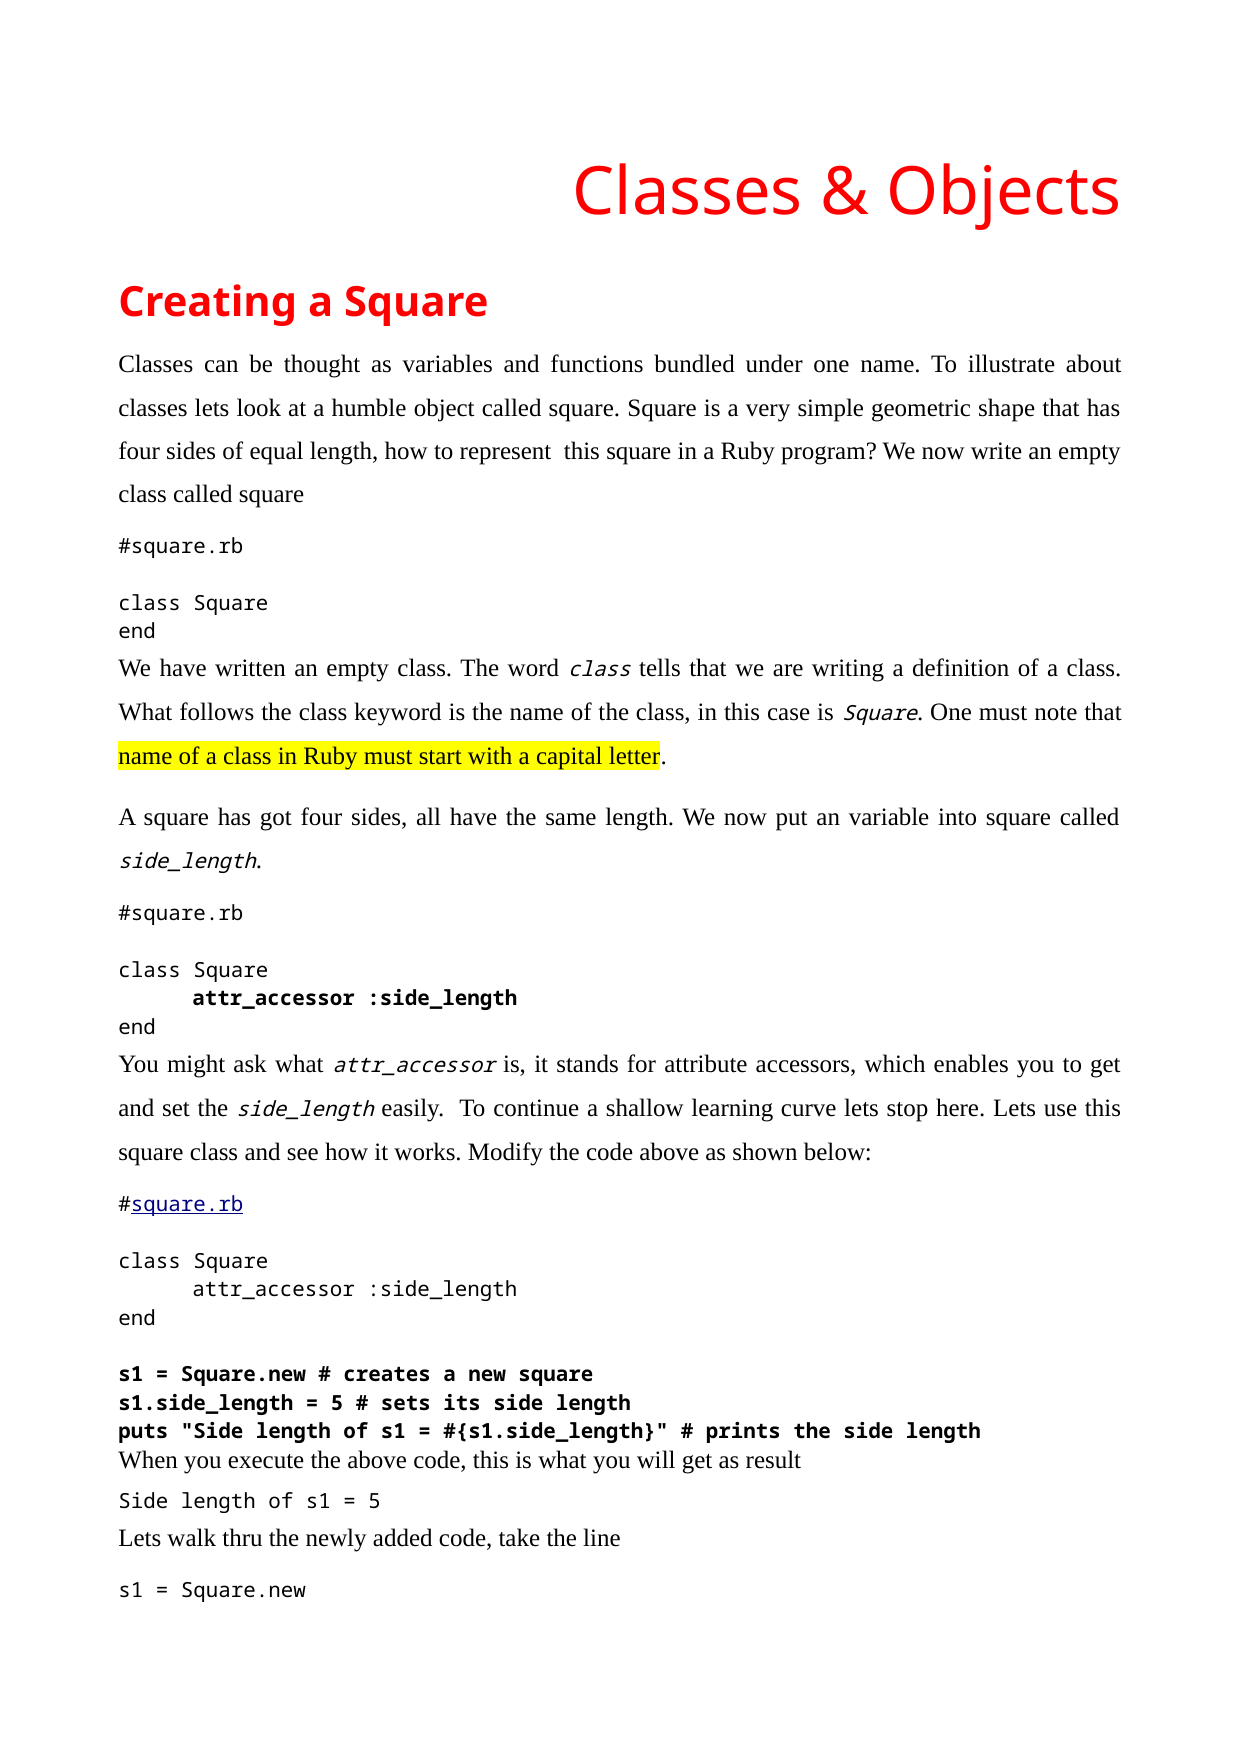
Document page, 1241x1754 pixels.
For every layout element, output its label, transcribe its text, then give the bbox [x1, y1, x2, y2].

text Classes can be thought as variables and functions bundled under one name. To illustrate about classes lets look at a humble object called square. Square is a very simple geometric shape that has four sides of equal length, how to represent this square in a Ruby program? We now write an empty class called square [118, 349, 1122, 508]
text end [118, 1012, 1122, 1040]
text s1 = Square.new [118, 1575, 1122, 1604]
text #square.rb [118, 1189, 1122, 1217]
text Side length of s1 = 5 [118, 1486, 1122, 1514]
text class Square [118, 1246, 1122, 1274]
text puts "Side length of s1 = #{s1.side_length}" # prints the side length [118, 1416, 1122, 1445]
text #square.rb [118, 531, 1122, 559]
text We have written an empty class. The word class tells that we are writing a definition of a class. What follows the class keyword is the name of the class, in this case is Square. One must note that name of a class in Ruby must start with a capital letter. [118, 653, 1122, 770]
subtitle Classes & Objects [118, 143, 1122, 234]
subtitle Creating a Square [118, 271, 1122, 328]
text s1 = Square.new # creates a new square [118, 1359, 1122, 1388]
text end [118, 616, 1122, 645]
text attr_accessor :side_length [118, 1274, 1122, 1303]
text class Square [118, 955, 1122, 983]
text Lets walk thru the newly added code, take the line [118, 1523, 1122, 1552]
text s1.side_length = 5 # sets its side length [118, 1388, 1122, 1416]
text #square.rb [118, 898, 1122, 927]
text A square has got four sides, all have the same length. We now put an variable into square called side_length. [118, 802, 1122, 875]
text attr_accessor :side_length [118, 983, 1122, 1012]
text class Square [118, 588, 1122, 616]
text end [118, 1303, 1122, 1331]
text You might ask what attr_accessor is, it stands for attribute accessors, which enables you to get and set the side_length easily. To continue a shallow learning curve lets stop here. Lets use this square class and see how it works. Modify the code above as shown below: [118, 1049, 1122, 1166]
text When you execute the above code, this is what you will get as result [118, 1445, 1122, 1474]
